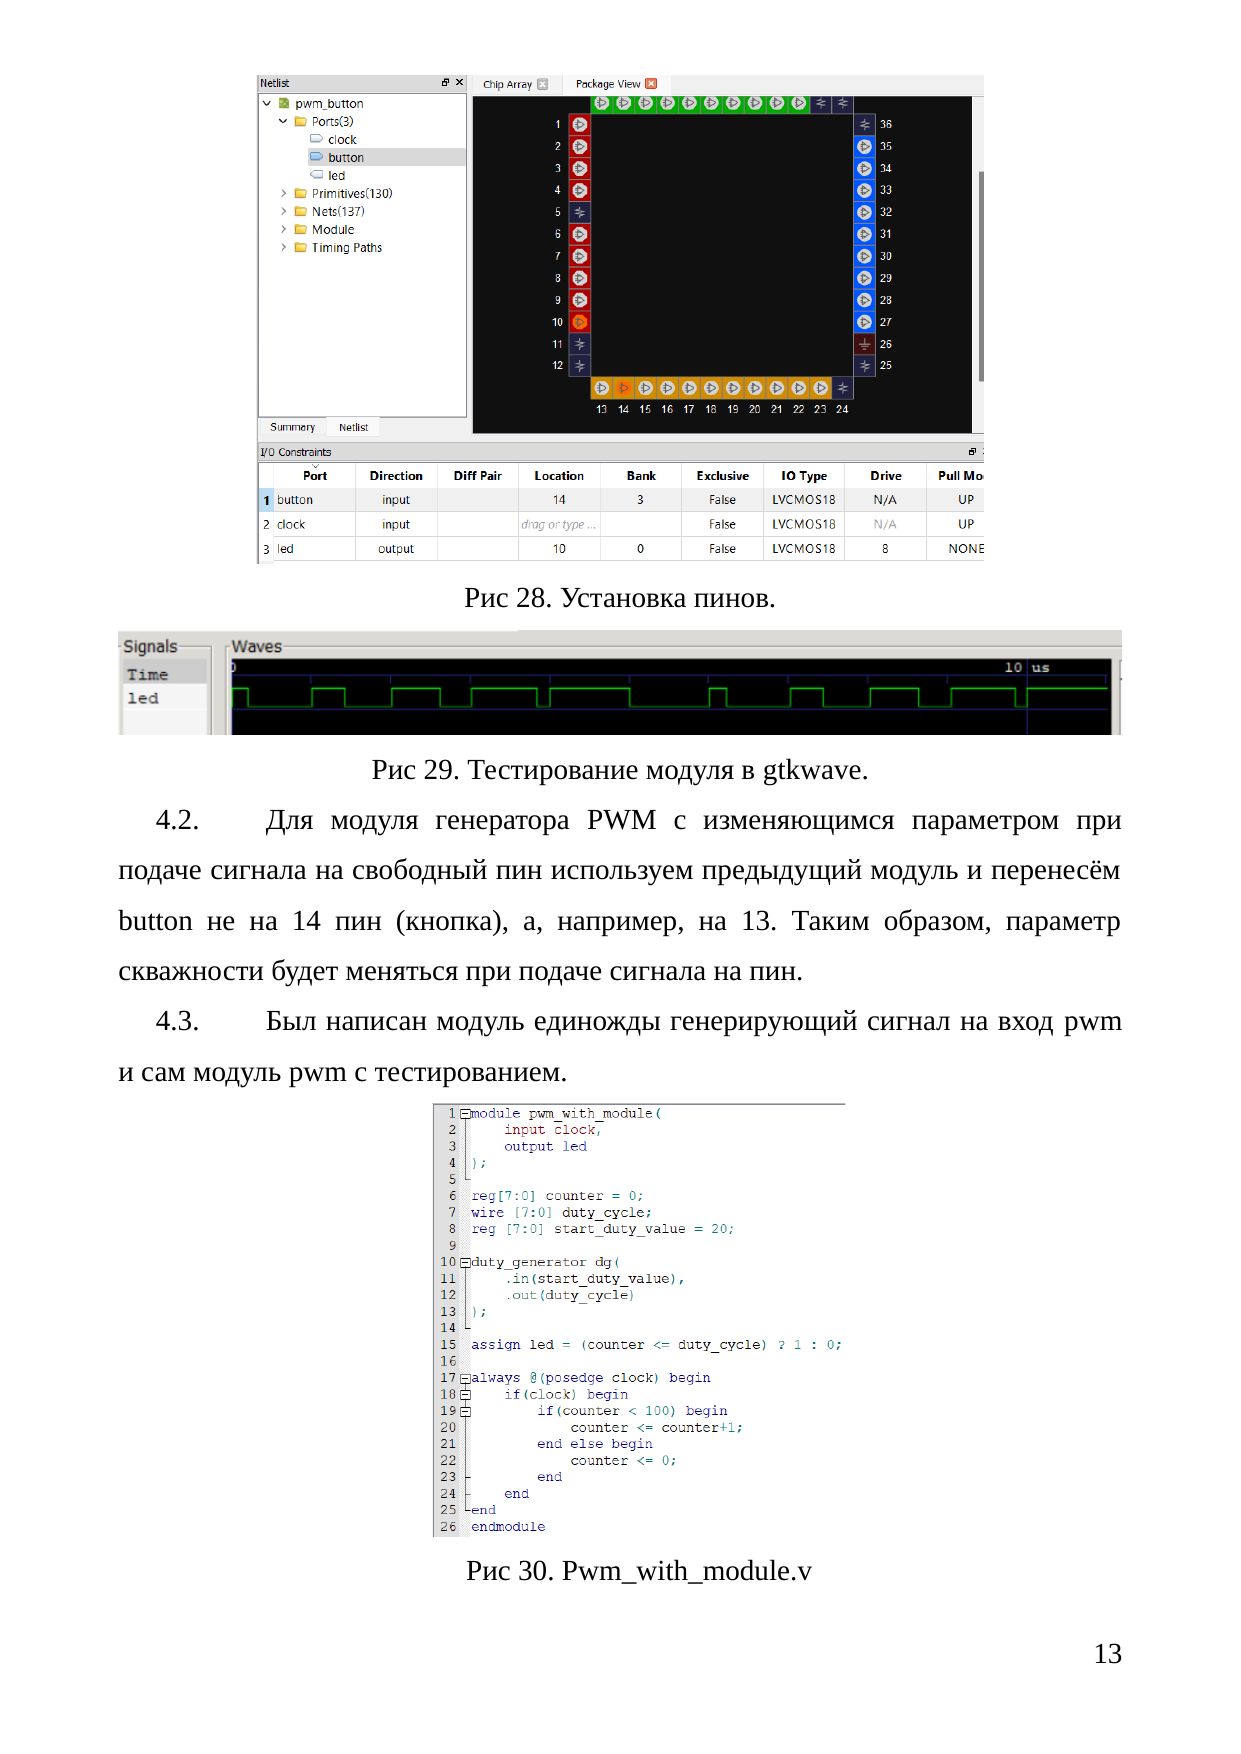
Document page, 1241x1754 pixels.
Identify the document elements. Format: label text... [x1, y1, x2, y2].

text Рис 29. Тестирование модуля в gtkwave. [118, 752, 1122, 785]
list Был написан модуль единожды генерирующий сигнал на вход pwm и сам модуль pwm с тестированием. [118, 1003, 1122, 1087]
text Рис 30. Pwm_with_module.v [156, 1553, 1122, 1587]
list Для модуля генератора PWM с изменяющимся параметром при подаче сигнала на свободный пин используем предыдущий модуль и перенесём button не на 14 пин (кнопка), а, например, на 13. Таким образом, параметр скважности будет меняться при подаче сигнала на пин. [118, 802, 1122, 987]
text Рис 28. Установка пинов. [118, 580, 1122, 614]
